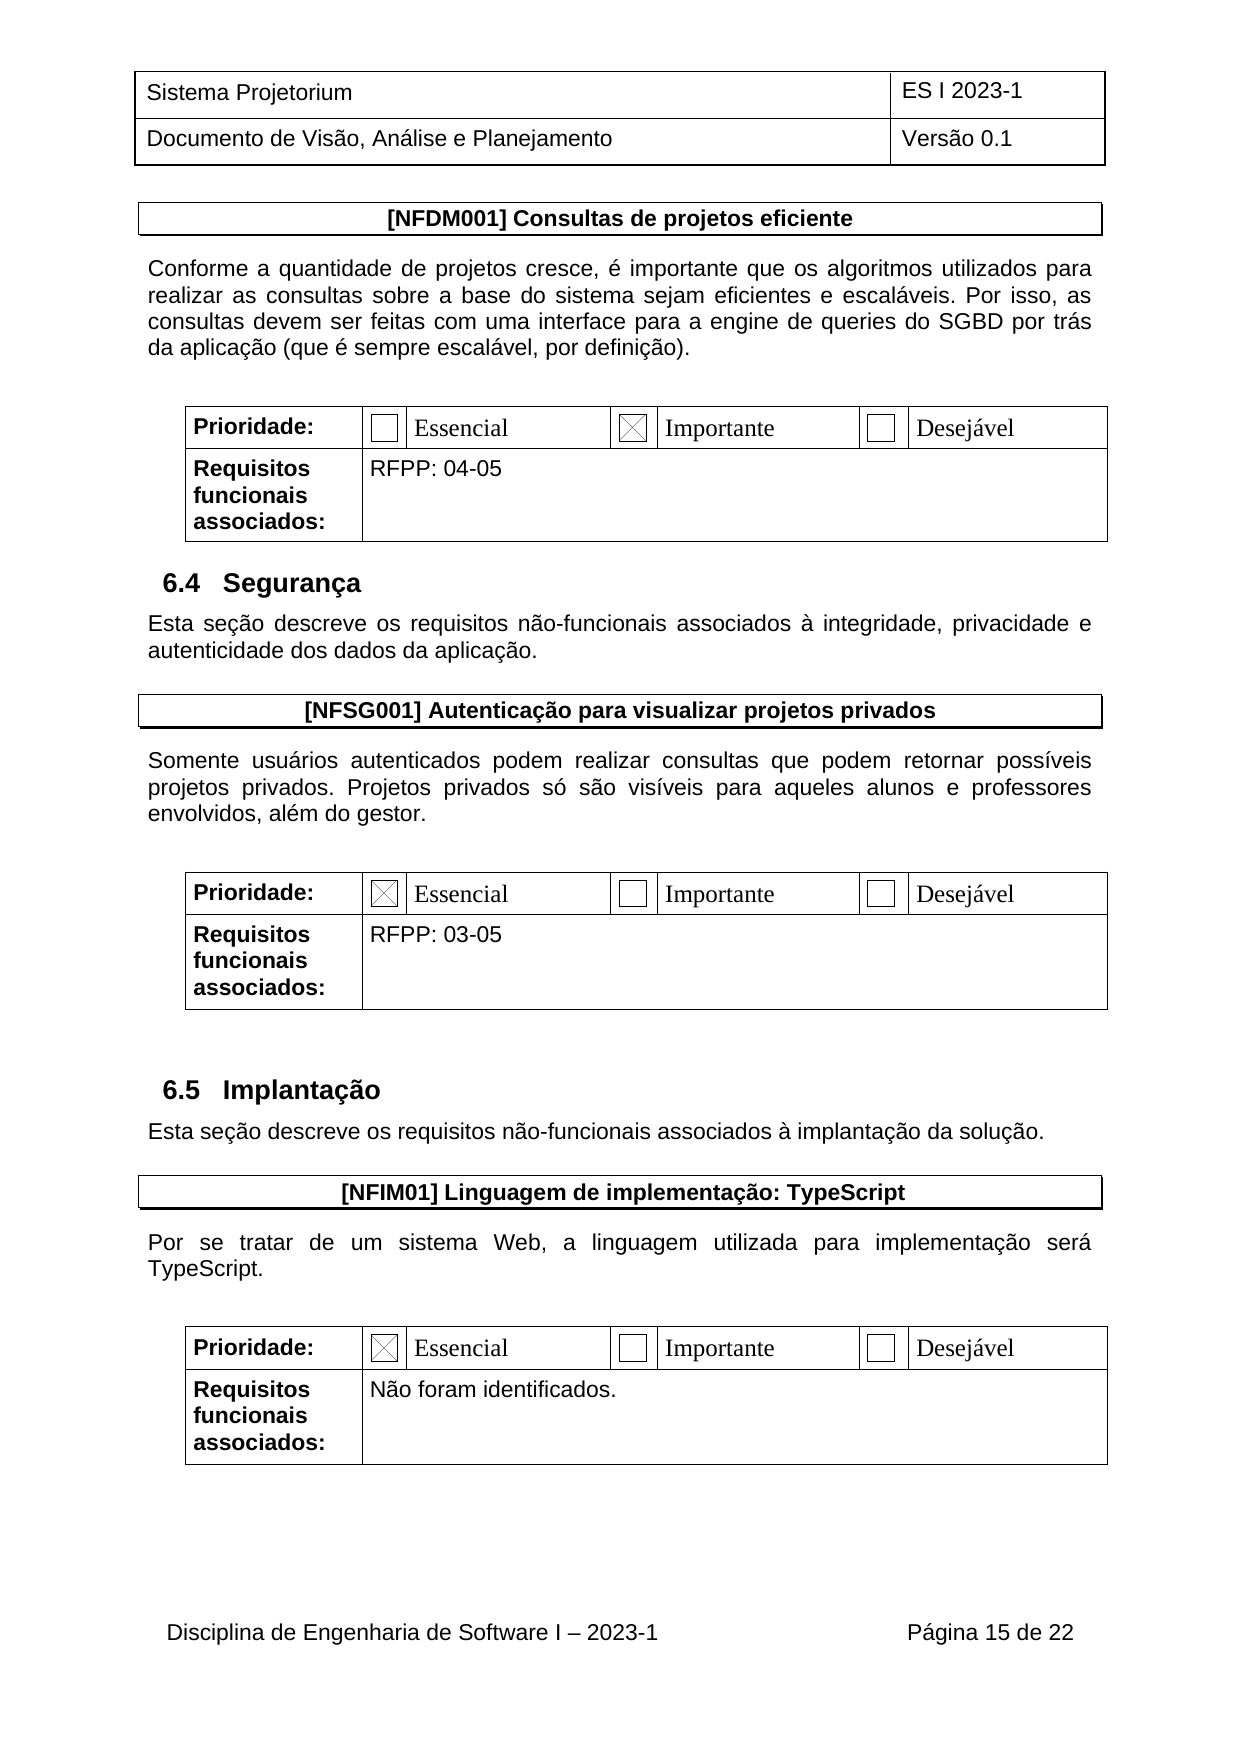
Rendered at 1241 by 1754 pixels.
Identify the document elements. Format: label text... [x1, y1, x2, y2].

table_header Prioridade: [186, 873, 362, 914]
table_cell Requisitos funcionais associados: [186, 449, 362, 541]
table_cell RFPP: 04-05 [363, 449, 1107, 541]
table_header Importante [658, 407, 859, 448]
table_header [860, 873, 908, 914]
table_cell Requisitos funcionais associados: [186, 1370, 362, 1464]
table_header [860, 407, 908, 448]
table_header [860, 1327, 908, 1368]
table_header Essencial [407, 407, 610, 448]
text Esta seção descreve os requisitos não-funcionais associados à implantação da solução. [148, 1118, 1092, 1144]
table_header [363, 873, 406, 914]
text [NFIM01] Linguagem de implementação: TypeScript [139, 1176, 1101, 1207]
table_header Desejável [909, 1327, 1107, 1368]
table_header [611, 1327, 657, 1368]
table_cell Não foram identificados. [363, 1370, 1107, 1464]
text Esta seção descreve os requisitos não-funcionais associados à integridade, privacidade e autenticidade dos dados da aplicação. [148, 610, 1092, 663]
table_header Importante [658, 1327, 859, 1368]
table_header Prioridade: [186, 1327, 362, 1368]
table_cell Requisitos funcionais associados: [186, 915, 362, 1009]
table_header [363, 1327, 406, 1368]
table_header Desejável [909, 407, 1107, 448]
subtitle Implantação [162, 1074, 1092, 1105]
table_header [611, 407, 657, 448]
table_header Desejável [909, 873, 1107, 914]
text [NFSG001] Autenticação para visualizar projetos privados [139, 695, 1101, 726]
text Por se tratar de um sistema Web, a linguagem utilizada para implementação será TypeScript. [148, 1228, 1092, 1281]
table_header Importante [658, 873, 859, 914]
table_header [363, 407, 406, 448]
text Conforme a quantidade de projetos cresce, é importante que os algoritmos utilizados para realizar as consultas sobre a base do sistema sejam eficientes e escaláveis. Por isso, as consultas devem ser feitas com uma interface para a engine de queries do SGBD por trás da aplicação (que é sempre escalável, por definição). [148, 255, 1092, 361]
table_header Essencial [407, 1327, 610, 1368]
table_header Essencial [407, 873, 610, 914]
table_header Prioridade: [186, 407, 362, 448]
text [NFDM001] Consultas de projetos eficiente [139, 203, 1101, 234]
table_header [611, 873, 657, 914]
text Somente usuários autenticados podem realizar consultas que podem retornar possíveis projetos privados. Projetos privados só são visíveis para aqueles alunos e professores envolvidos, além do gestor. [148, 747, 1092, 826]
table_cell RFPP: 03-05 [363, 915, 1107, 1009]
subtitle Segurança [162, 567, 1092, 598]
